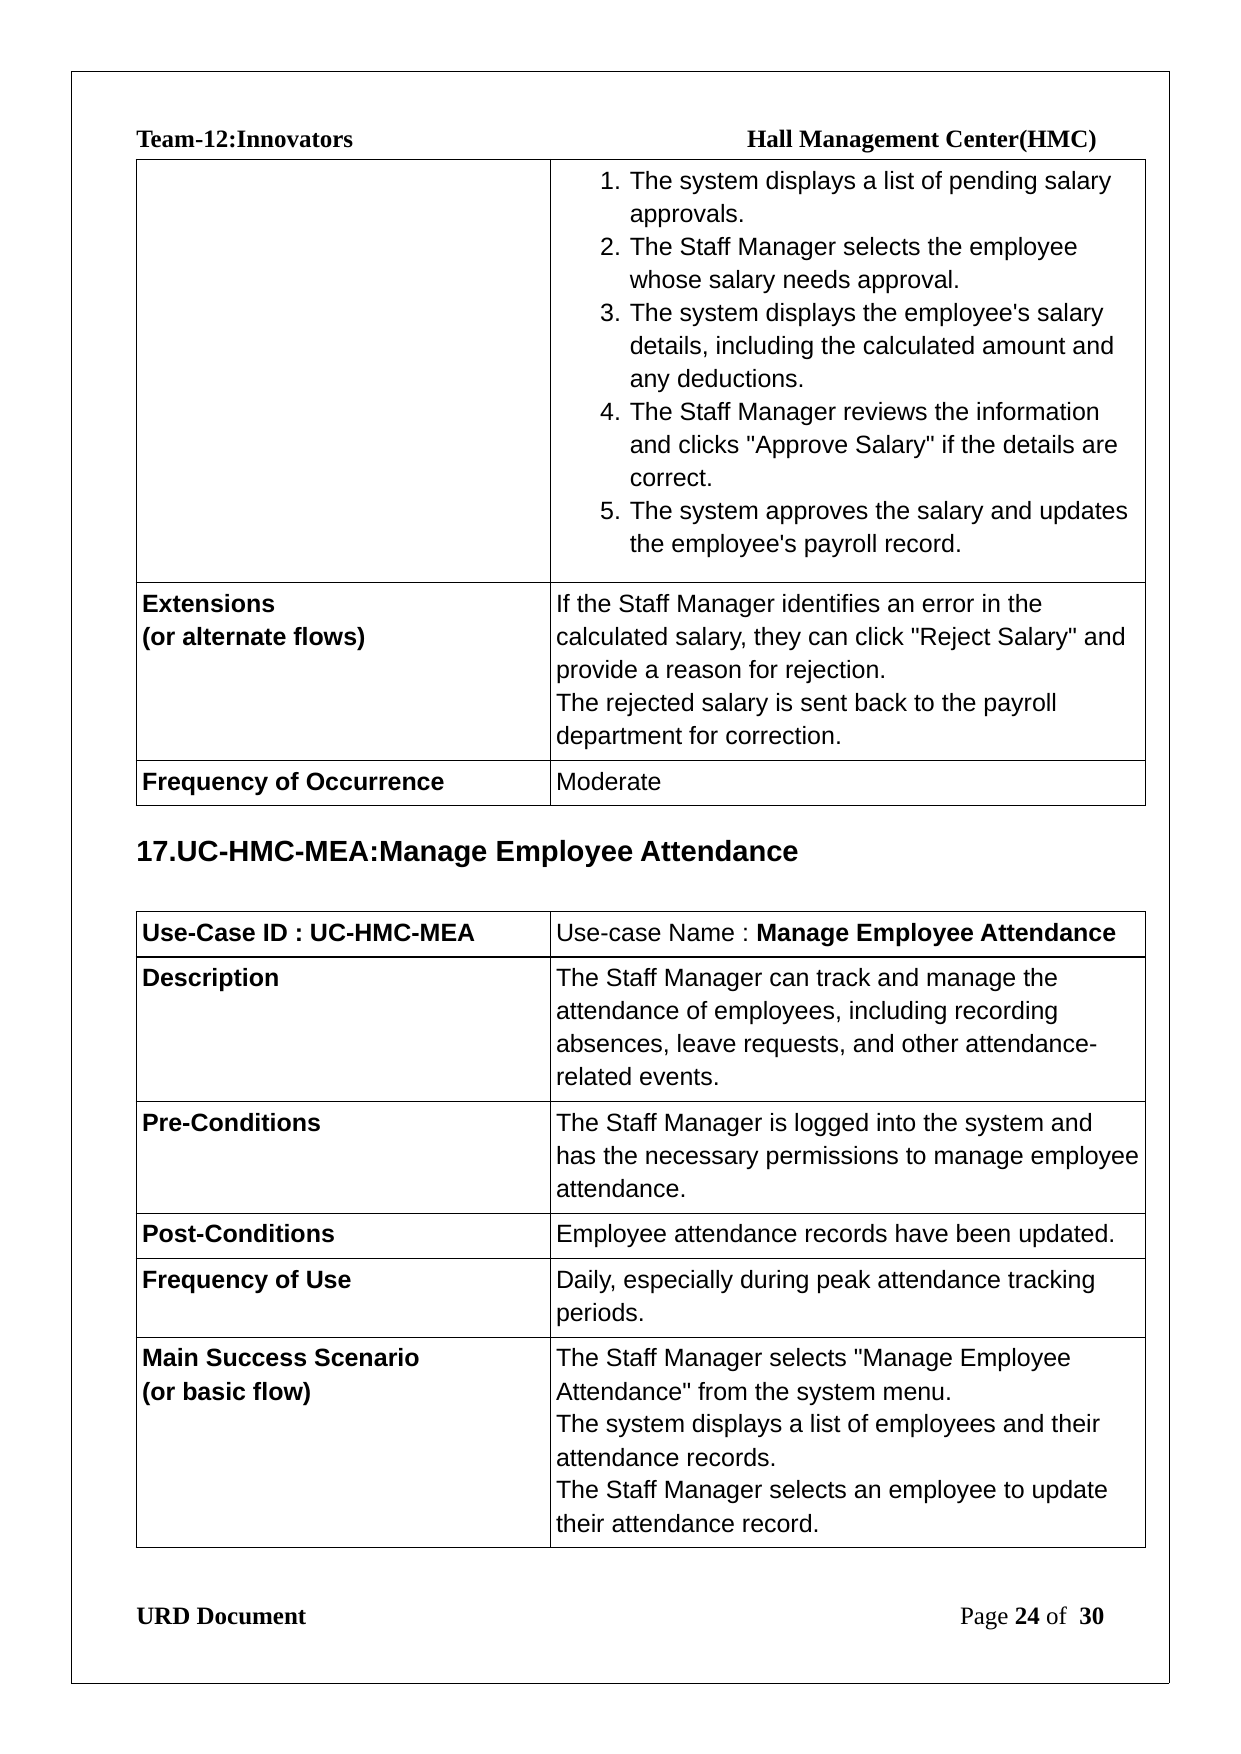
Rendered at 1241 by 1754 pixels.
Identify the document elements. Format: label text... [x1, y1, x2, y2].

table_header Use-case Name : Manage Employee Attendance [551, 912, 1145, 956]
table_cell Pre-Conditions [137, 1102, 550, 1213]
table_cell [137, 160, 550, 582]
table_cell Employee attendance records have been updated. [551, 1214, 1145, 1258]
table_header Use-Case ID : UC-HMC-MEA [137, 912, 550, 956]
text 17.UC-HMC-MEA:Manage Employee Attendance [136, 834, 1104, 867]
table_cell Moderate [551, 761, 1145, 805]
table_cell Daily, especially during peak attendance tracking periods. [551, 1259, 1145, 1337]
table_cell Frequency of Use [137, 1259, 550, 1337]
table_cell Frequency of Occurrence [137, 761, 550, 805]
table_cell If the Staff Manager identifies an error in the calculated salary, they can click "Reject Salary" and provide a reason for rejection. The rejected salary is sent back to the payroll department for correction. [551, 583, 1145, 760]
table_cell Main Success Scenario (or basic flow) [137, 1338, 550, 1547]
table_cell Extensions (or alternate flows) [137, 583, 550, 760]
table_cell Description [137, 958, 550, 1101]
table_cell The Staff Manager selects "Approve Salary" from the system menu. The system displays a list of pending salary approvals. The Staff Manager selects the employee whose salary needs approval. The system displays the employee's salary details, including the calculated amount and any deductions. The Staff Manager reviews the information and clicks "Approve Salary" if the details are correct. The system approves the salary and updates the employee's payroll record. [551, 160, 1145, 582]
table_cell The Staff Manager can track and manage the attendance of employees, including recording absences, leave requests, and other attendance-related events. [551, 958, 1145, 1101]
table_cell The Staff Manager selects "Manage Employee Attendance" from the system menu. The system displays a list of employees and their attendance records. The Staff Manager selects an employee to update their attendance record. [551, 1338, 1145, 1547]
table_cell Post-Conditions [137, 1214, 550, 1258]
table_cell The Staff Manager is logged into the system and has the necessary permissions to manage employee attendance. [551, 1102, 1145, 1213]
